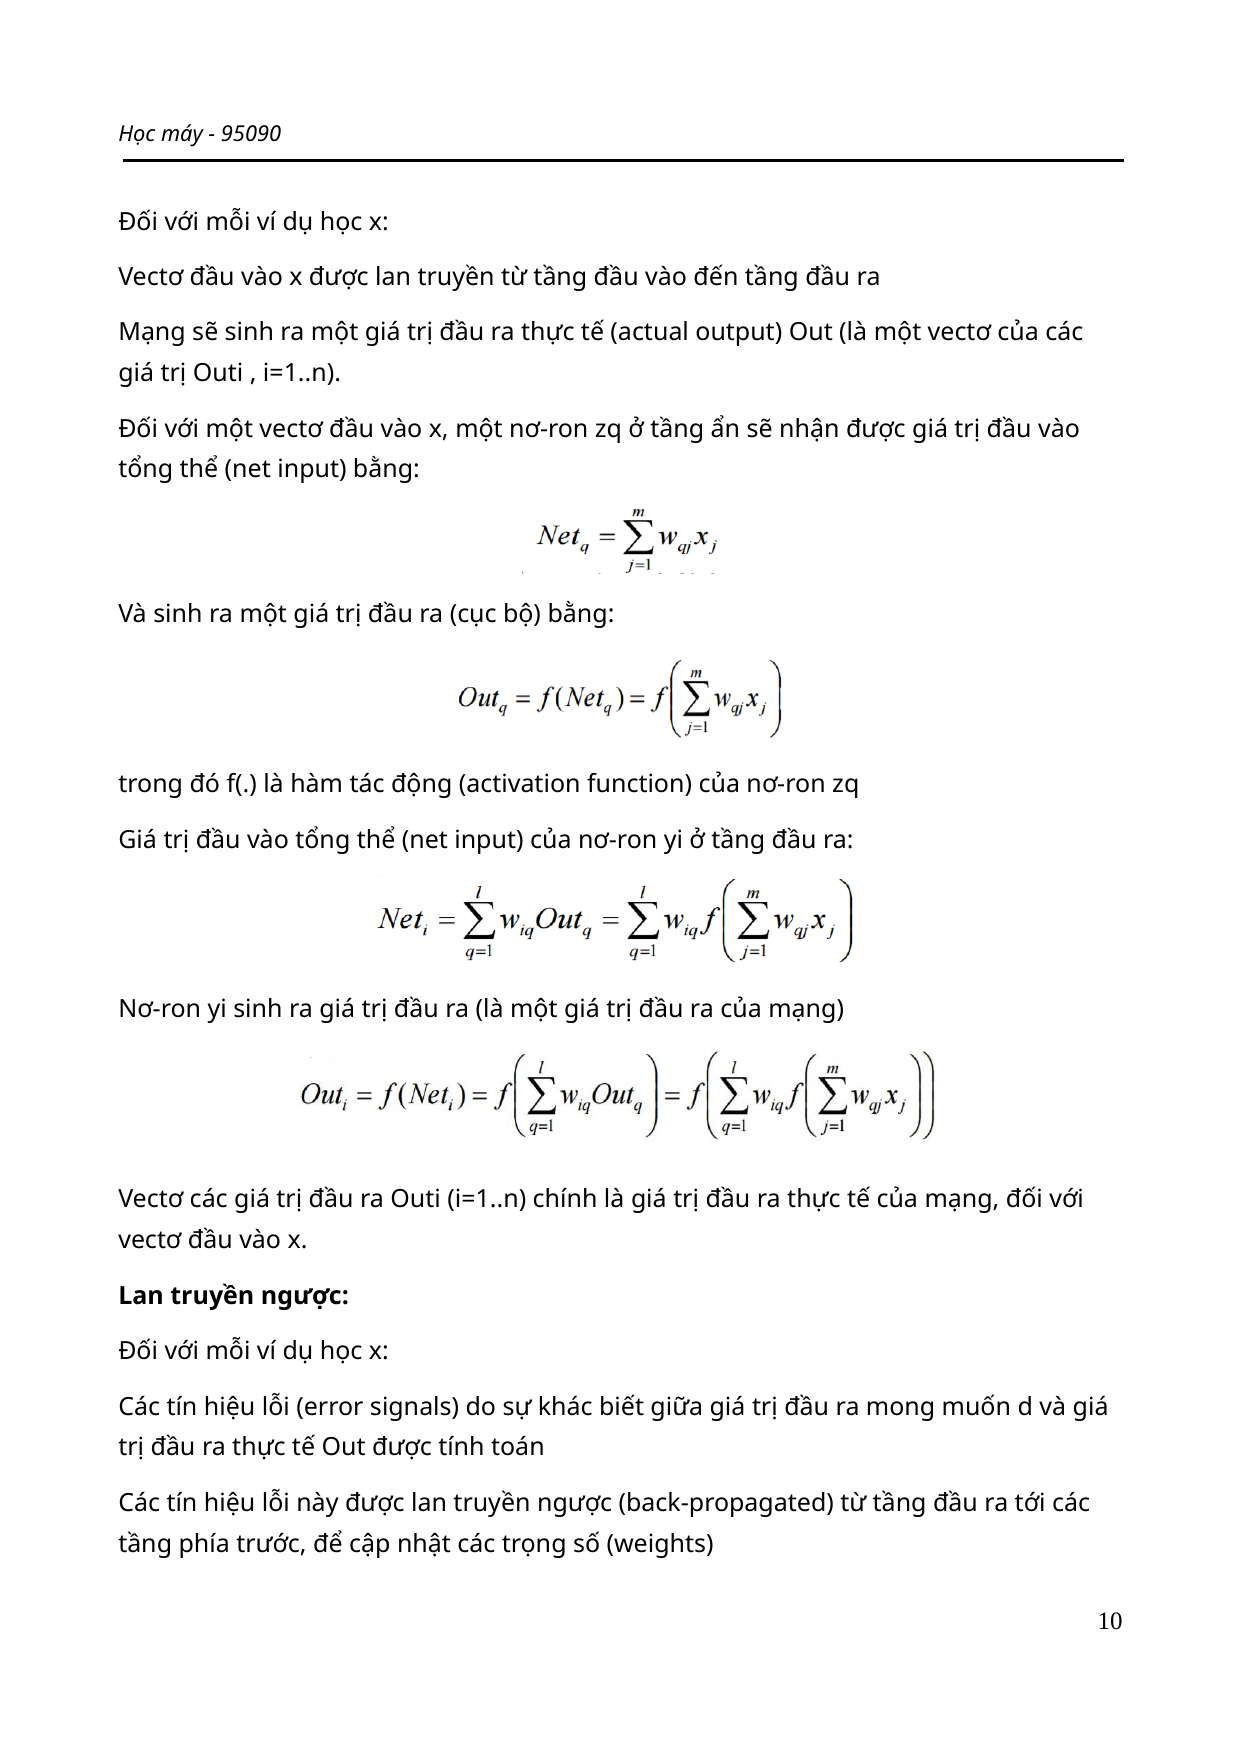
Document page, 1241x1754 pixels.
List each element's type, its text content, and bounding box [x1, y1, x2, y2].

text Đối với mỗi ví dụ học x: [118, 1333, 1122, 1367]
text Giá trị đầu vào tổng thể (net input) của nơ-ron yi ở tầng đầu ra: [118, 821, 1122, 855]
picture [522, 506, 719, 574]
text Đối với một vectơ đầu vào x, một nơ-ron zq ở tầng ẩn sẽ nhận được giá trị đầu vào tổng thể (net input) bằng: [118, 410, 1122, 485]
text Lan truyền ngược: [118, 1277, 1122, 1311]
text Vectơ các giá trị đầu ra Outi (i=1..n) chính là giá trị đầu ra thực tế của mạng, đối với vectơ đầu vào x. [118, 1181, 1122, 1256]
text Mạng sẽ sinh ra một giá trị đầu ra thực tế (actual output) Out (là một vectơ của các giá trị Outi , i=1..n). [118, 314, 1122, 389]
picture [451, 650, 790, 745]
text Các tín hiệu lỗi này được lan truyền ngược (back-propagated) từ tầng đầu ra tới các tầng phía trước, để cập nhật các trọng số (weights) [118, 1484, 1122, 1559]
text Đối với mỗi ví dụ học x: [118, 203, 1122, 237]
text trong đó f(.) là hàm tác động (activation function) của nơ-ron zq [118, 766, 1122, 800]
text Vectơ đầu vào x được lan truyền từ tầng đầu vào đến tầng đầu ra [118, 258, 1122, 293]
text Và sinh ra một giá trị đầu ra (cục bộ) bằng: [118, 595, 1122, 629]
picture [376, 876, 864, 970]
picture [296, 1046, 944, 1160]
text Các tín hiệu lỗi (error signals) do sự khác biết giữa giá trị đầu ra mong muốn d và giá trị đầu ra thực tế Out được tính toán [118, 1388, 1122, 1463]
text Nơ-ron yi sinh ra giá trị đầu ra (là một giá trị đầu ra của mạng) [118, 991, 1122, 1024]
